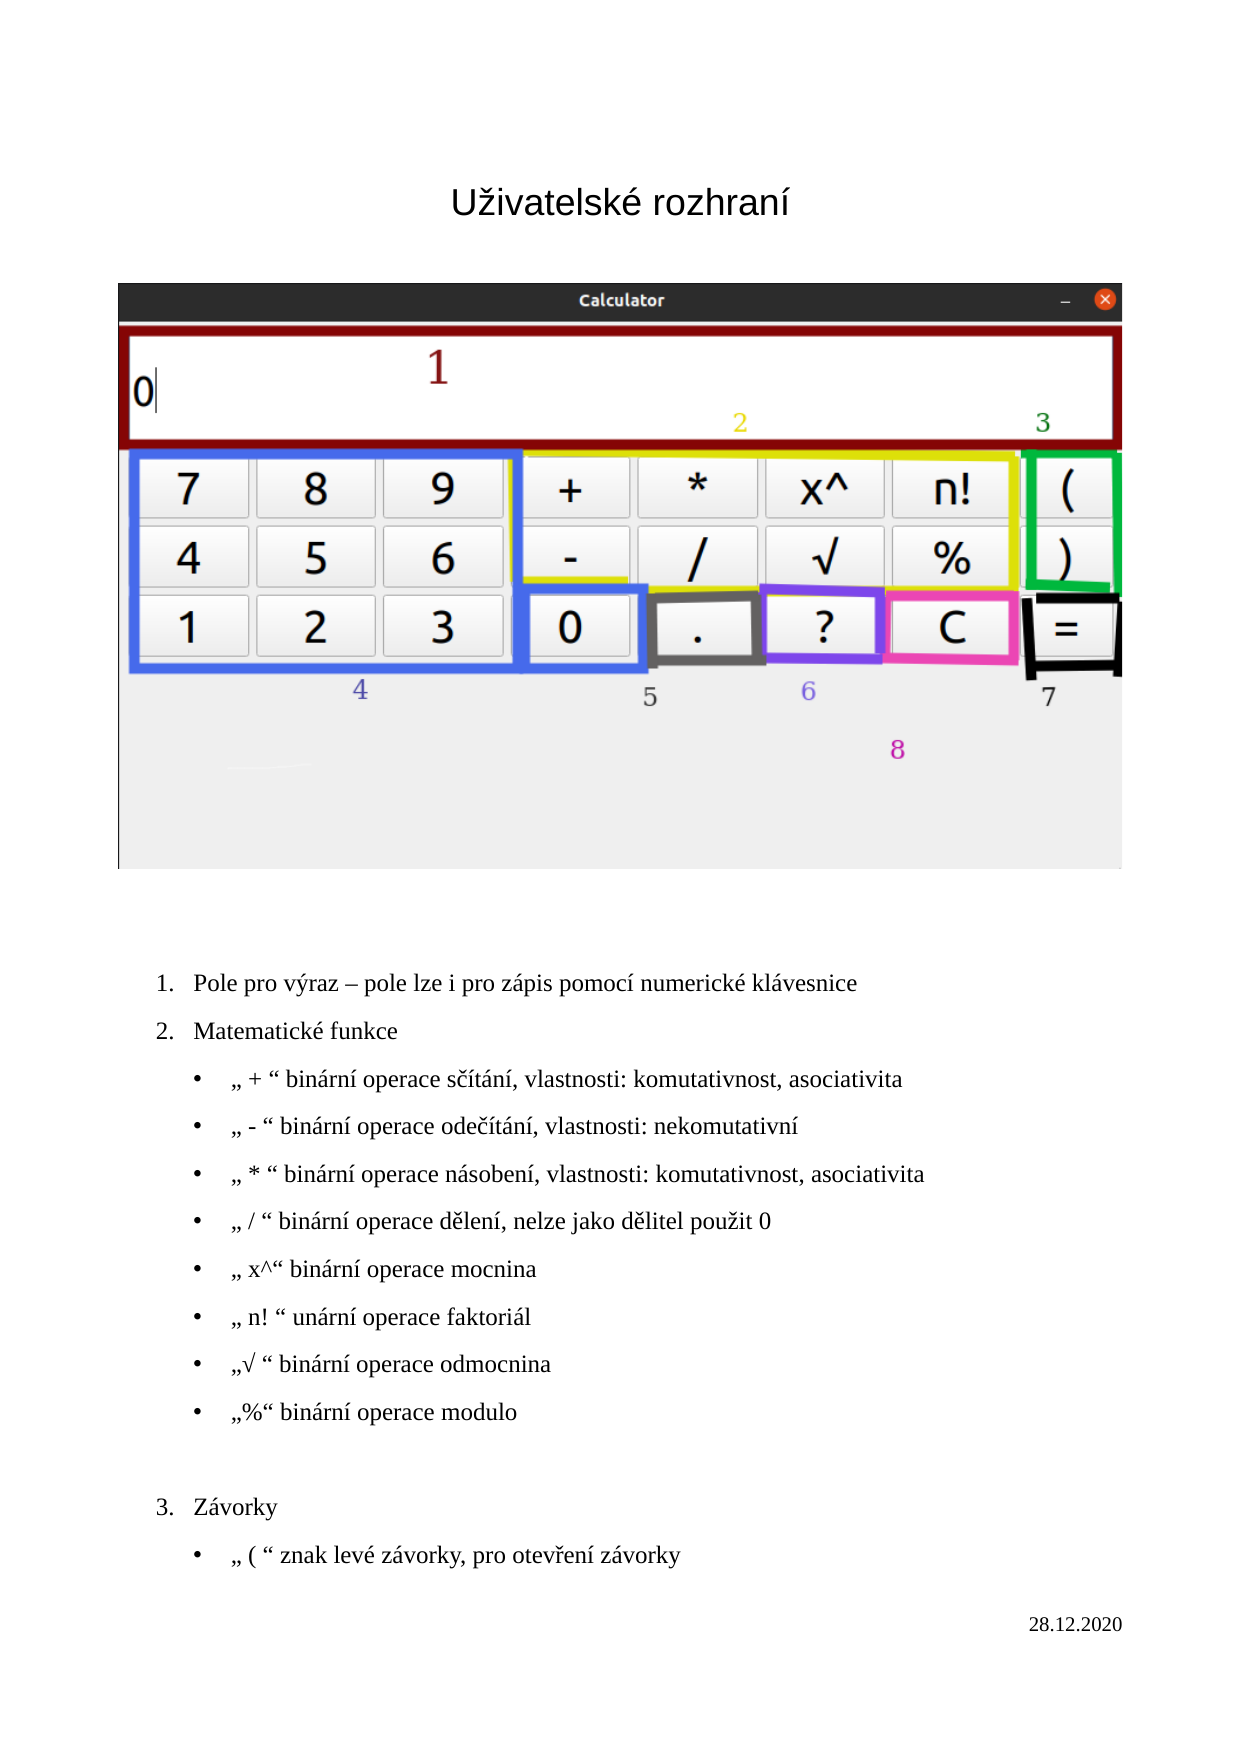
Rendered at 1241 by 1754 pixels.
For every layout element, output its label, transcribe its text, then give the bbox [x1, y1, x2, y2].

list „ + “ binární operace sčítání, vlastnosti: komutativnost, asociativita [193, 1064, 1122, 1092]
list Závorky [156, 1492, 1122, 1521]
list „%“ binární operace modulo [193, 1397, 1122, 1426]
list „ / “ binární operace dělení, nelze jako dělitel použit 0 [193, 1206, 1122, 1235]
list Matematické funkce [156, 1016, 1122, 1045]
list „ ( “ znak levé závorky, pro otevření závorky [193, 1540, 1122, 1568]
list „ x^“ binární operace mocnina [193, 1254, 1122, 1283]
picture [118, 283, 1123, 869]
list „ n! “ unární operace faktoriál [193, 1302, 1122, 1330]
list Pole pro výraz – pole lze i pro zápis pomocí numerické klávesnice [156, 968, 1122, 997]
subtitle Uživatelské rozhraní [118, 180, 1122, 223]
list „ - “ binární operace odečítání, vlastnosti: nekomutativní [193, 1111, 1122, 1140]
list „ * “ binární operace násobení, vlastnosti: komutativnost, asociativita [193, 1159, 1122, 1188]
list „√ “ binární operace odmocnina [193, 1349, 1122, 1378]
